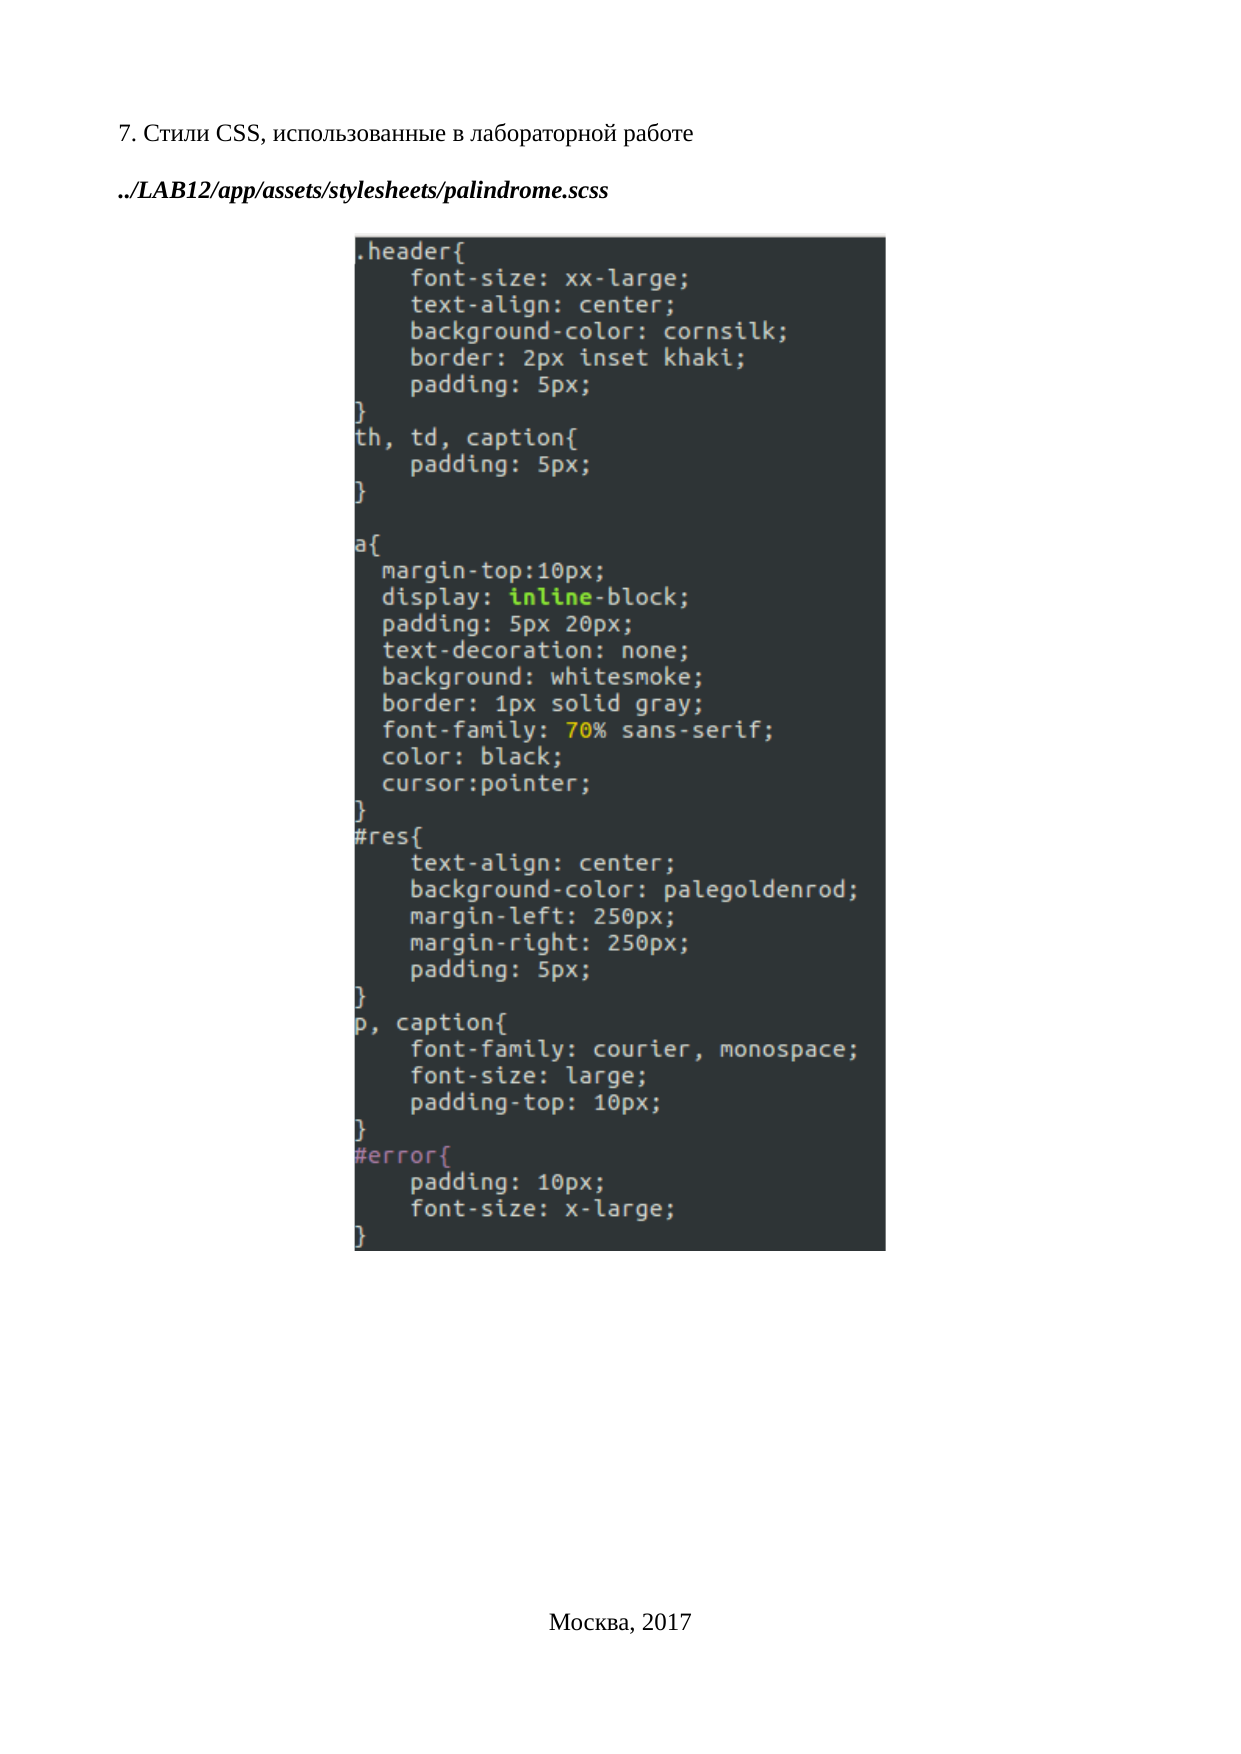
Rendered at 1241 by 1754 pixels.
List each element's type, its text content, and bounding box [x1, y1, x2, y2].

text 7. Стили CSS, использованные в лабораторной работе [118, 118, 1122, 147]
picture [354, 233, 886, 1251]
text ../LAB12/app/assets/stylesheets/palindrome.scss [118, 176, 1122, 204]
